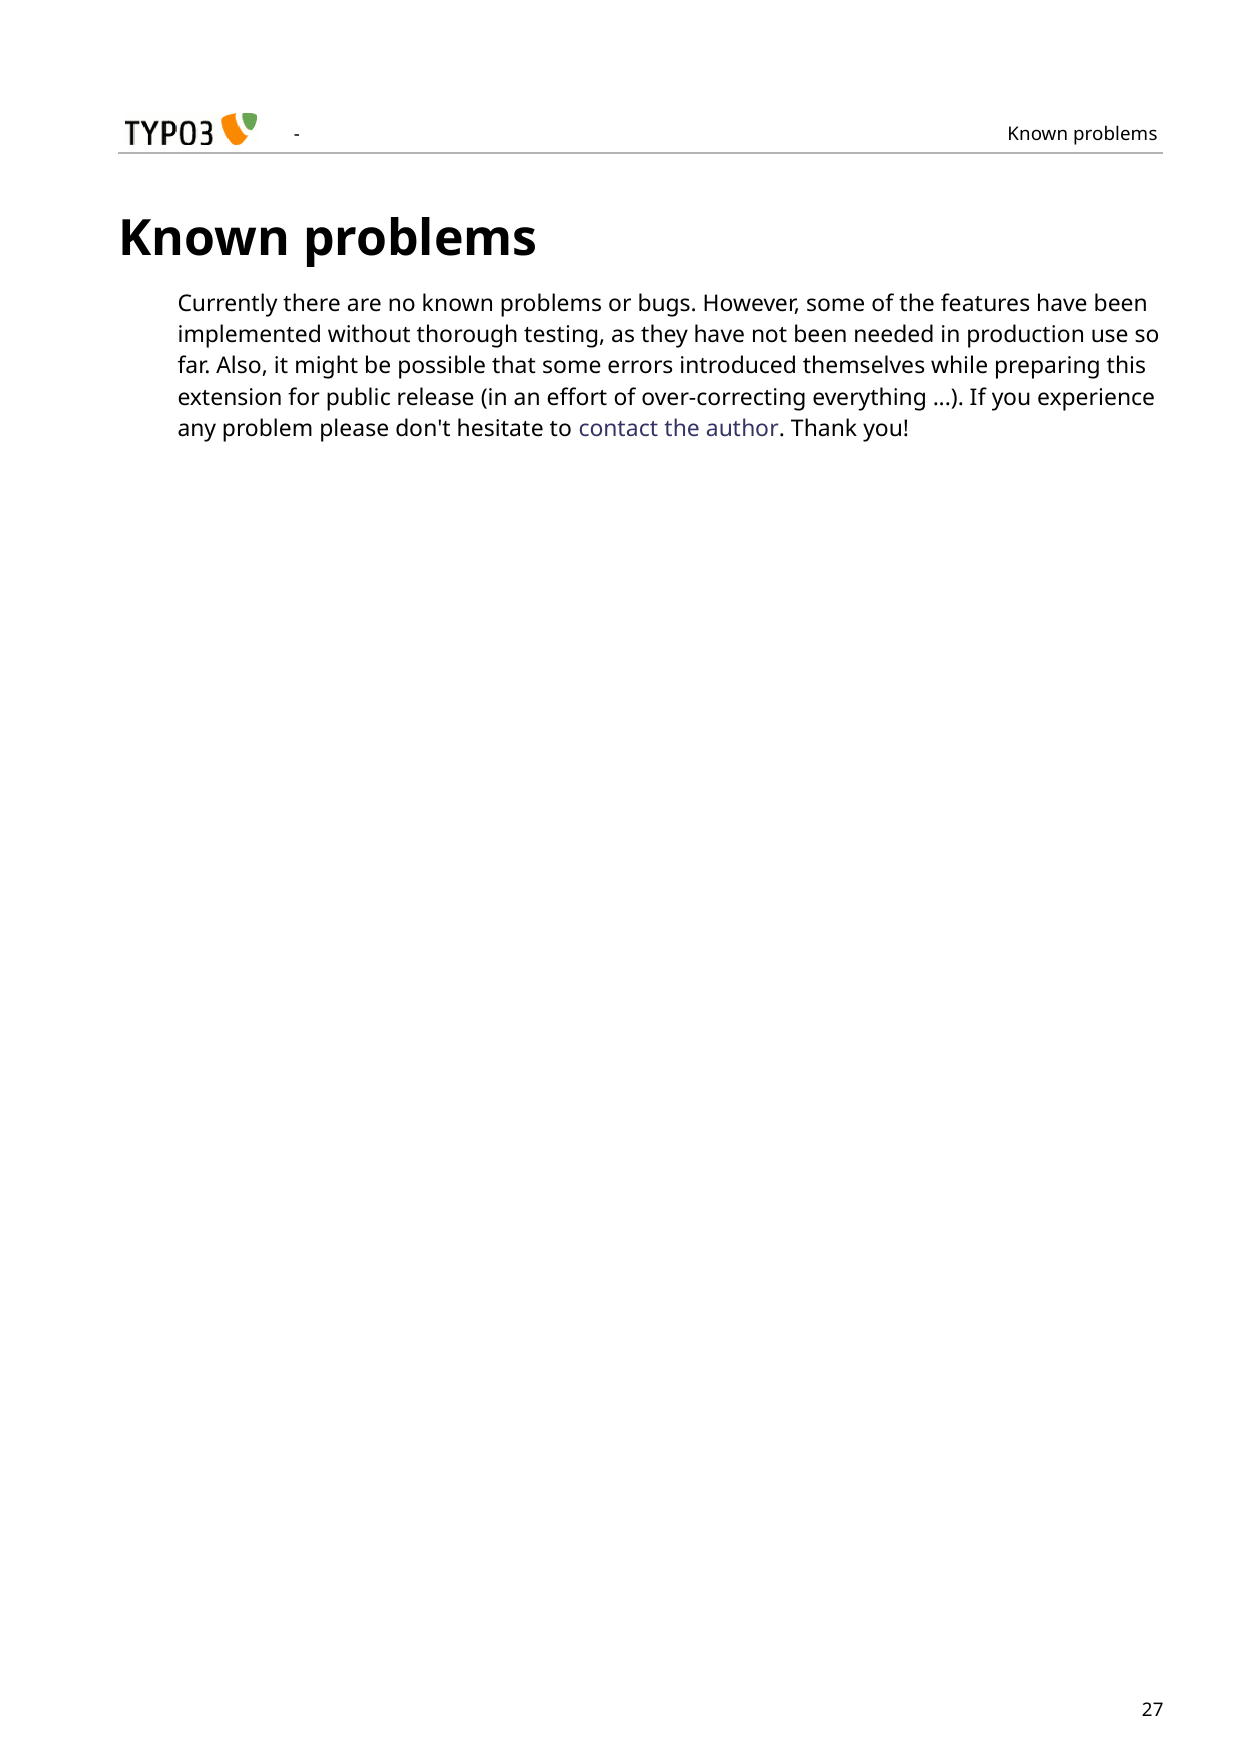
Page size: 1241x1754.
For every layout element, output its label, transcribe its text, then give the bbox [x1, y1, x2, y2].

subtitle Known problems [118, 202, 1163, 269]
text Currently there are no known problems or bugs. However, some of the features have been implemented without thorough testing, as they have not been needed in production use so far. Also, it might be possible that some errors introduced themselves while preparing this extension for public release (in an effort of over-correcting everything ...). If you experience any problem please don't hesitate to contact the author. Thank you! [177, 287, 1163, 442]
picture [124, 112, 260, 145]
